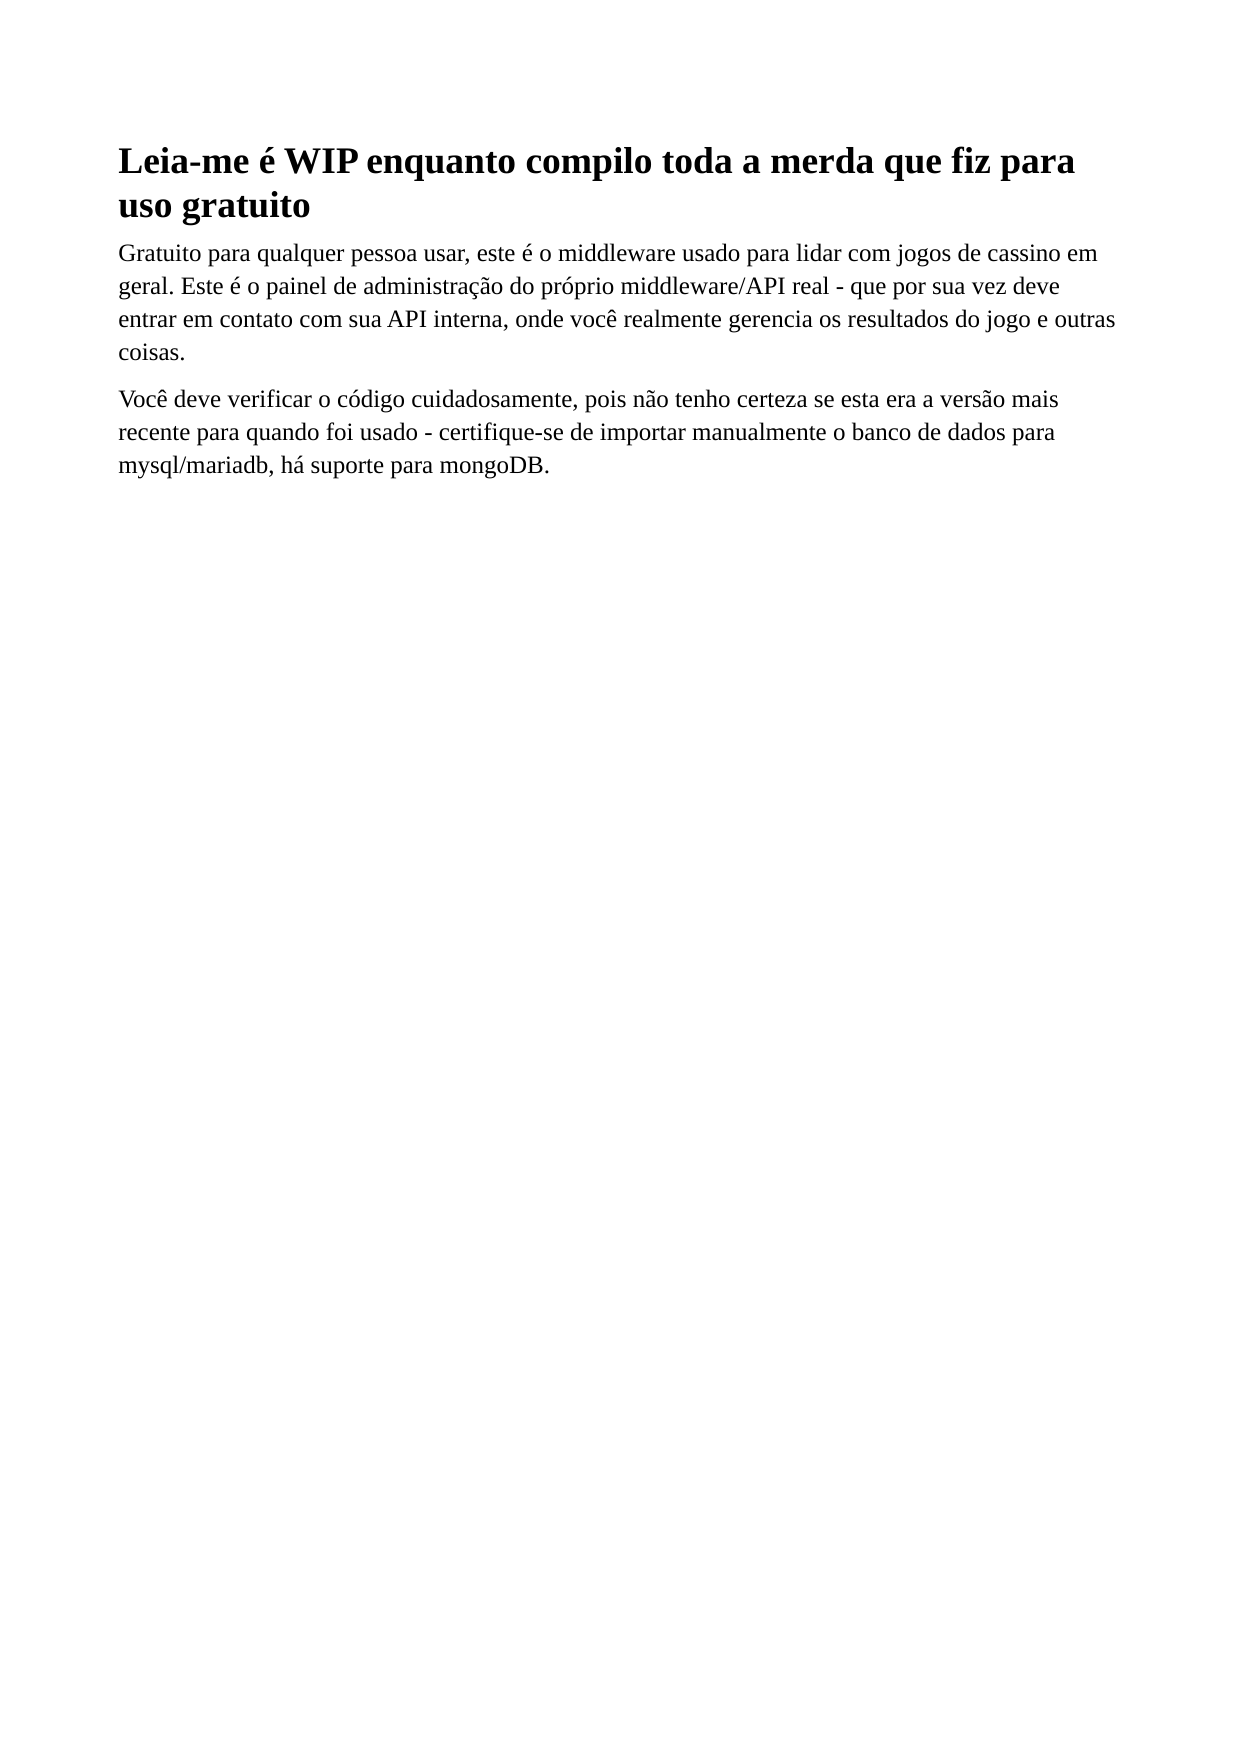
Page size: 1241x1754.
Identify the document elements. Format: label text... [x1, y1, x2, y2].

text Você deve verificar o código cuidadosamente, pois não tenho certeza se esta era a versão mais recente para quando foi usado - certifique-se de importar manualmente o banco de dados para mysql/mariadb, há suporte para mongoDB. [118, 384, 1122, 479]
subtitle Leia-me é WIP enquanto compilo toda a merda que fiz para uso gratuito [118, 139, 1122, 225]
text Gratuito para qualquer pessoa usar, este é o middleware usado para lidar com jogos de cassino em geral. Este é o painel de administração do próprio middleware/API real - que por sua vez deve entrar em contato com sua API interna, onde você realmente gerencia os resultados do jogo e outras coisas. [118, 238, 1122, 366]
